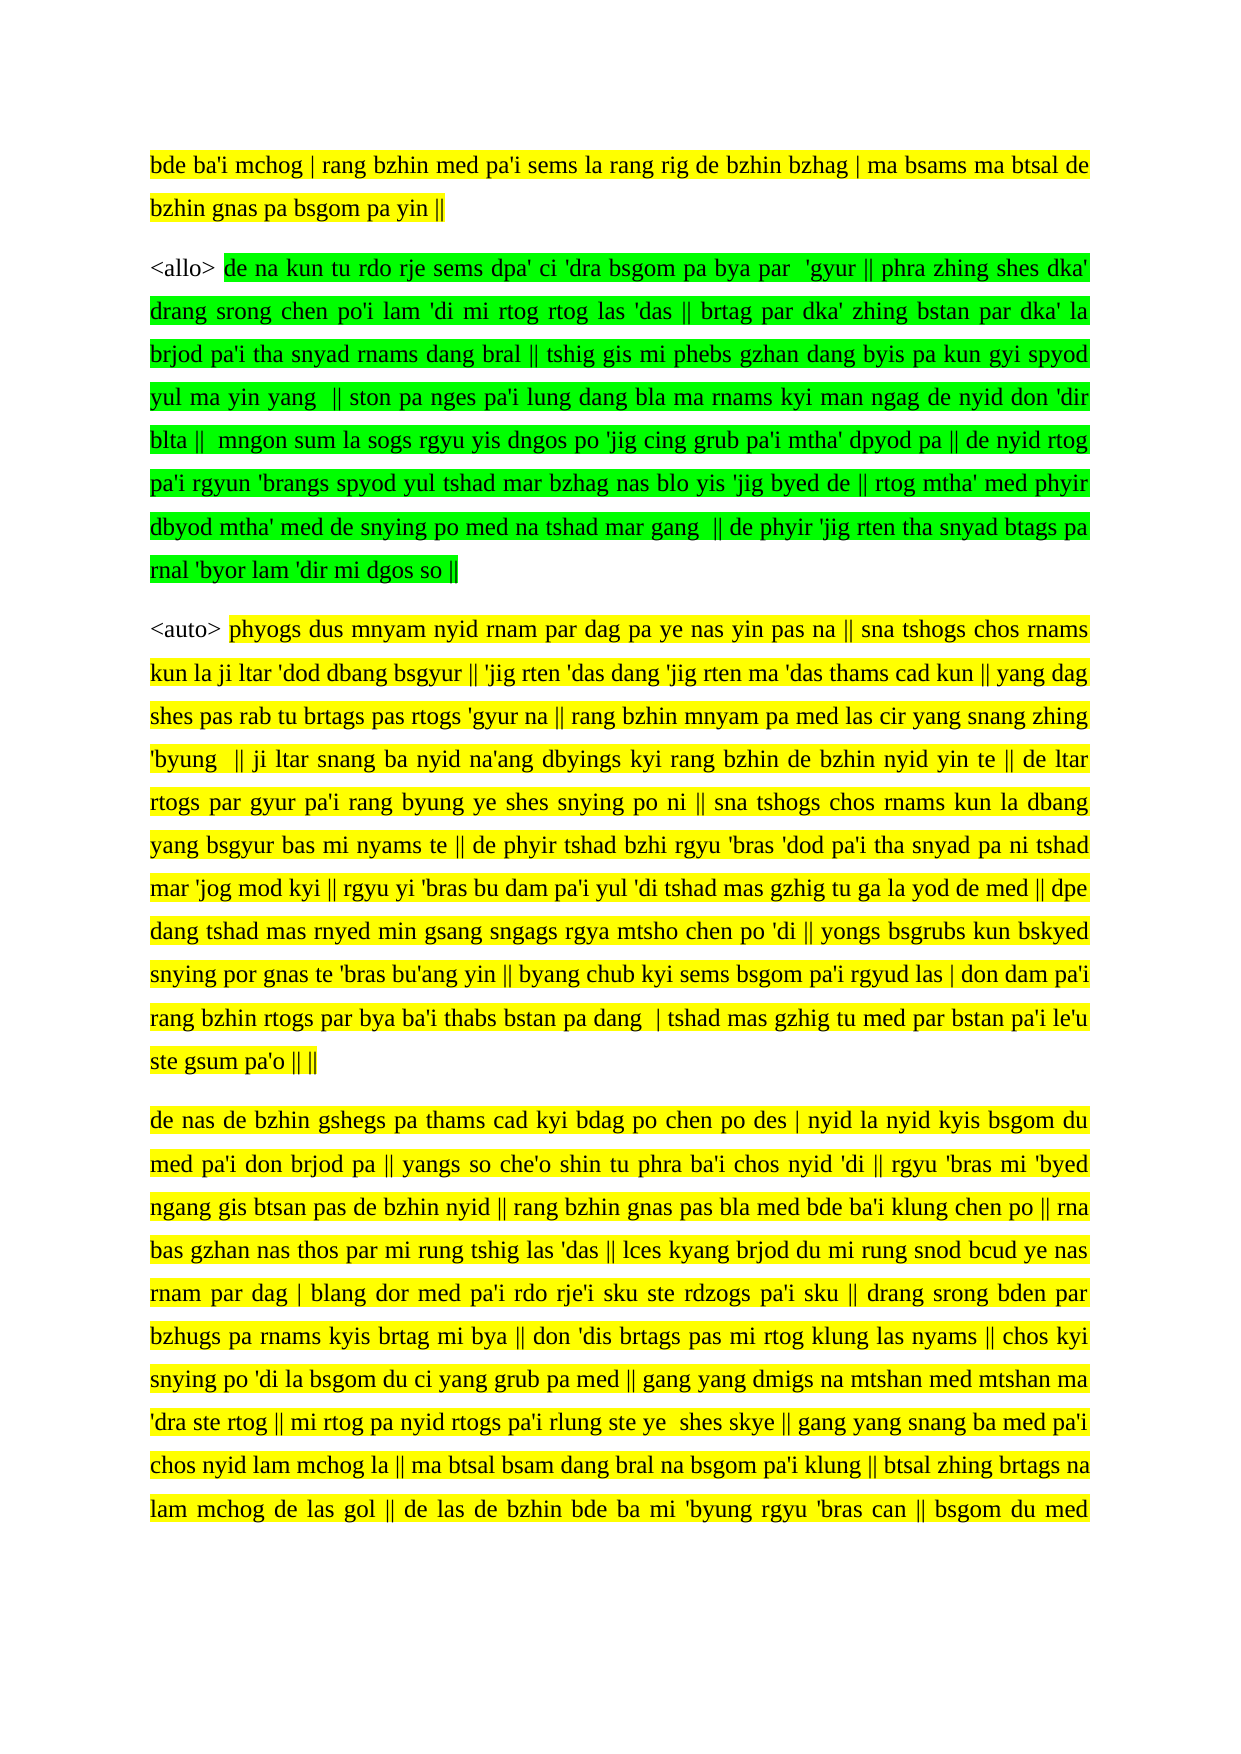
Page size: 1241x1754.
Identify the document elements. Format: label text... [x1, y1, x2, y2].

text bde ba'i mchog | rang bzhin med pa'i sems la rang rig de bzhin bzhag | ma bsams ma btsal de bzhin gnas pa bsgom pa yin || [150, 150, 1090, 222]
text <auto> phyogs dus mnyam nyid rnam par dag pa ye nas yin pas na || sna tshogs chos rnams kun la ji ltar 'dod dbang bsgyur || 'jig rten 'das dang 'jig rten ma 'das thams cad kun || yang dag shes pas rab tu brtags pas rtogs 'gyur na || rang bzhin mnyam pa med las cir yang snang zhing 'byung || ji ltar snang ba nyid na'ang dbyings kyi rang bzhin de bzhin nyid yin te || de ltar rtogs par gyur pa'i rang byung ye shes snying po ni || sna tshogs chos rnams kun la dbang yang bsgyur bas mi nyams te || de phyir tshad bzhi rgyu 'bras 'dod pa'i tha snyad pa ni tshad mar 'jog mod kyi || rgyu yi 'bras bu dam pa'i yul 'di tshad mas gzhig tu ga la yod de med || dpe dang tshad mas rnyed min gsang sngags rgya mtsho chen po 'di || yongs bsgrubs kun bskyed snying por gnas te 'bras bu'ang yin || byang chub kyi sems bsgom pa'i rgyud las | don dam pa'i rang bzhin rtogs par bya ba'i thabs bstan pa dang | tshad mas gzhig tu med par bstan pa'i le'u ste gsum pa'o || || [150, 614, 1090, 1074]
text <allo> de na kun tu rdo rje sems dpa' ci 'dra bsgom pa bya par 'gyur || phra zhing shes dka' drang srong chen po'i lam 'di mi rtog rtog las 'das || brtag par dka' zhing bstan par dka' la brjod pa'i tha snyad rnams dang bral || tshig gis mi phebs gzhan dang byis pa kun gyi spyod yul ma yin yang || ston pa nges pa'i lung dang bla ma rnams kyi man ngag de nyid don 'dir blta || mngon sum la sogs rgyu yis dngos po 'jig cing grub pa'i mtha' dpyod pa || de nyid rtog pa'i rgyun 'brangs spyod yul tshad mar bzhag nas blo yis 'jig byed de || rtog mtha' med phyir dbyod mtha' med de snying po med na tshad mar gang || de phyir 'jig rten tha snyad btags pa rnal 'byor lam 'dir mi dgos so || [150, 253, 1090, 583]
text de nas de bzhin gshegs pa thams cad kyi bdag po chen po des | nyid la nyid kyis bsgom du med pa'i don brjod pa || yangs so che'o shin tu phra ba'i chos nyid 'di || rgyu 'bras mi 'byed ngang gis btsan pas de bzhin nyid || rang bzhin gnas pas bla med bde ba'i klung chen po || rna bas gzhan nas thos par mi rung tshig las 'das || lces kyang brjod du mi rung snod bcud ye nas rnam par dag | blang dor med pa'i rdo rje'i sku ste rdzogs pa'i sku || drang srong bden par bzhugs pa rnams kyis brtag mi bya || don 'dis brtags pas mi rtog klung las nyams || chos kyi snying po 'di la bsgom du ci yang grub pa med || gang yang dmigs na mtshan med mtshan ma 'dra ste rtog || mi rtog pa nyid rtogs pa'i rlung ste ye shes skye || gang yang snang ba med pa'i chos nyid lam mchog la || ma btsal bsam dang bral na bsgom pa'i klung || btsal zhing brtags na lam mchog de las gol || de las de bzhin bde ba mi 'byung rgyu 'bras can || bsgom du med [150, 1106, 1090, 1522]
